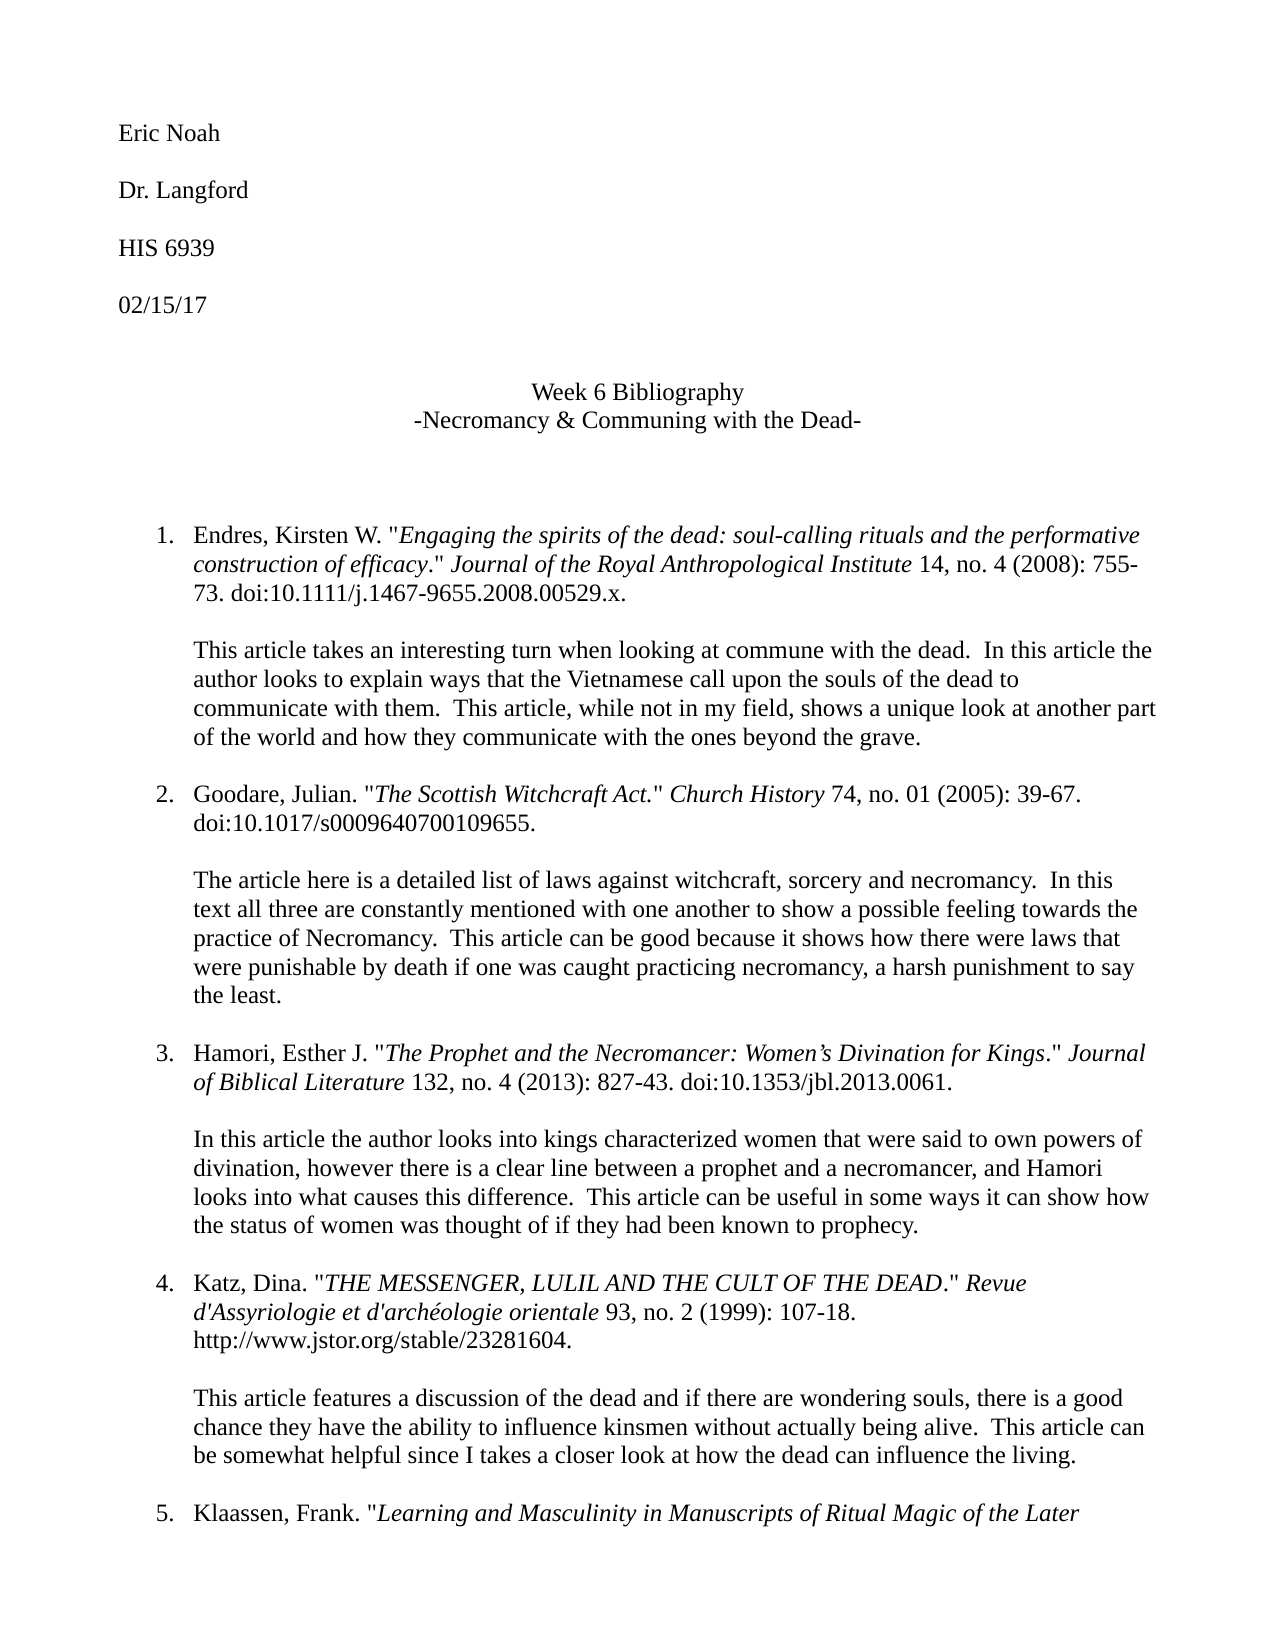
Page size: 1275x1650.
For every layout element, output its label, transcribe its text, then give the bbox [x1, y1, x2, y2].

text 02/15/17 [118, 291, 1157, 319]
text Eric Noah [118, 118, 1157, 147]
list Goodare, Julian. "The Scottish Witchcraft Act." Church History 74, no. 01 (2005): 39-67. doi:10.1017/s0009640700109655. [156, 779, 1157, 837]
list Katz, Dina. "THE MESSENGER, LULIL AND THE CULT OF THE DEAD." Revue d'Assyriologie et d'archéologie orientale 93, no. 2 (1999): 107-18. http://www.jstor.org/stable/23281604. [156, 1268, 1157, 1354]
list The article here is a detailed list of laws against witchcraft, sorcery and necromancy. In this text all three are constantly mentioned with one another to show a possible feeling towards the practice of Necromancy. This article can be good because it shows how there were laws that were punishable by death if one was caught practicing necromancy, a harsh punishment to say the least. [156, 866, 1157, 1009]
list Hamori, Esther J. "The Prophet and the Necromancer: Women’s Divination for Kings." Journal of Biblical Literature 132, no. 4 (2013): 827-43. doi:10.1353/jbl.2013.0061. [156, 1038, 1157, 1096]
list Klaassen, Frank. "Learning and Masculinity in Manuscripts of Ritual Magic of the Later [156, 1498, 1157, 1527]
text Dr. Langford [118, 176, 1157, 204]
text HIS 6939 [118, 233, 1157, 262]
list In this article the author looks into kings characterized women that were said to own powers of divination, however there is a clear line between a prophet and a necromancer, and Hamori looks into what causes this difference. This article can be useful in some ways it can show how the status of women was thought of if they had been known to prophecy. [156, 1124, 1157, 1239]
list This article takes an interesting turn when looking at commune with the dead. In this article the author looks to explain ways that the Vietnamese call upon the souls of the dead to communicate with them. This article, while not in my field, shows a unique look at another part of the world and how they communicate with the ones beyond the grave. [156, 636, 1157, 751]
list Endres, Kirsten W. "Engaging the spirits of the dead: soul-calling rituals and the performative construction of efficacy." Journal of the Royal Anthropological Institute 14, no. 4 (2008): 755-73. doi:10.1111/j.1467-9655.2008.00529.x. [156, 521, 1157, 607]
text Week 6 Bibliography [118, 377, 1157, 406]
text -Necromancy & Communing with the Dead- [118, 406, 1157, 434]
list This article features a discussion of the dead and if there are wondering souls, there is a good chance they have the ability to influence kinsmen without actually being alive. This article can be somewhat helpful since I takes a closer look at how the dead can influence the living. [156, 1383, 1157, 1469]
